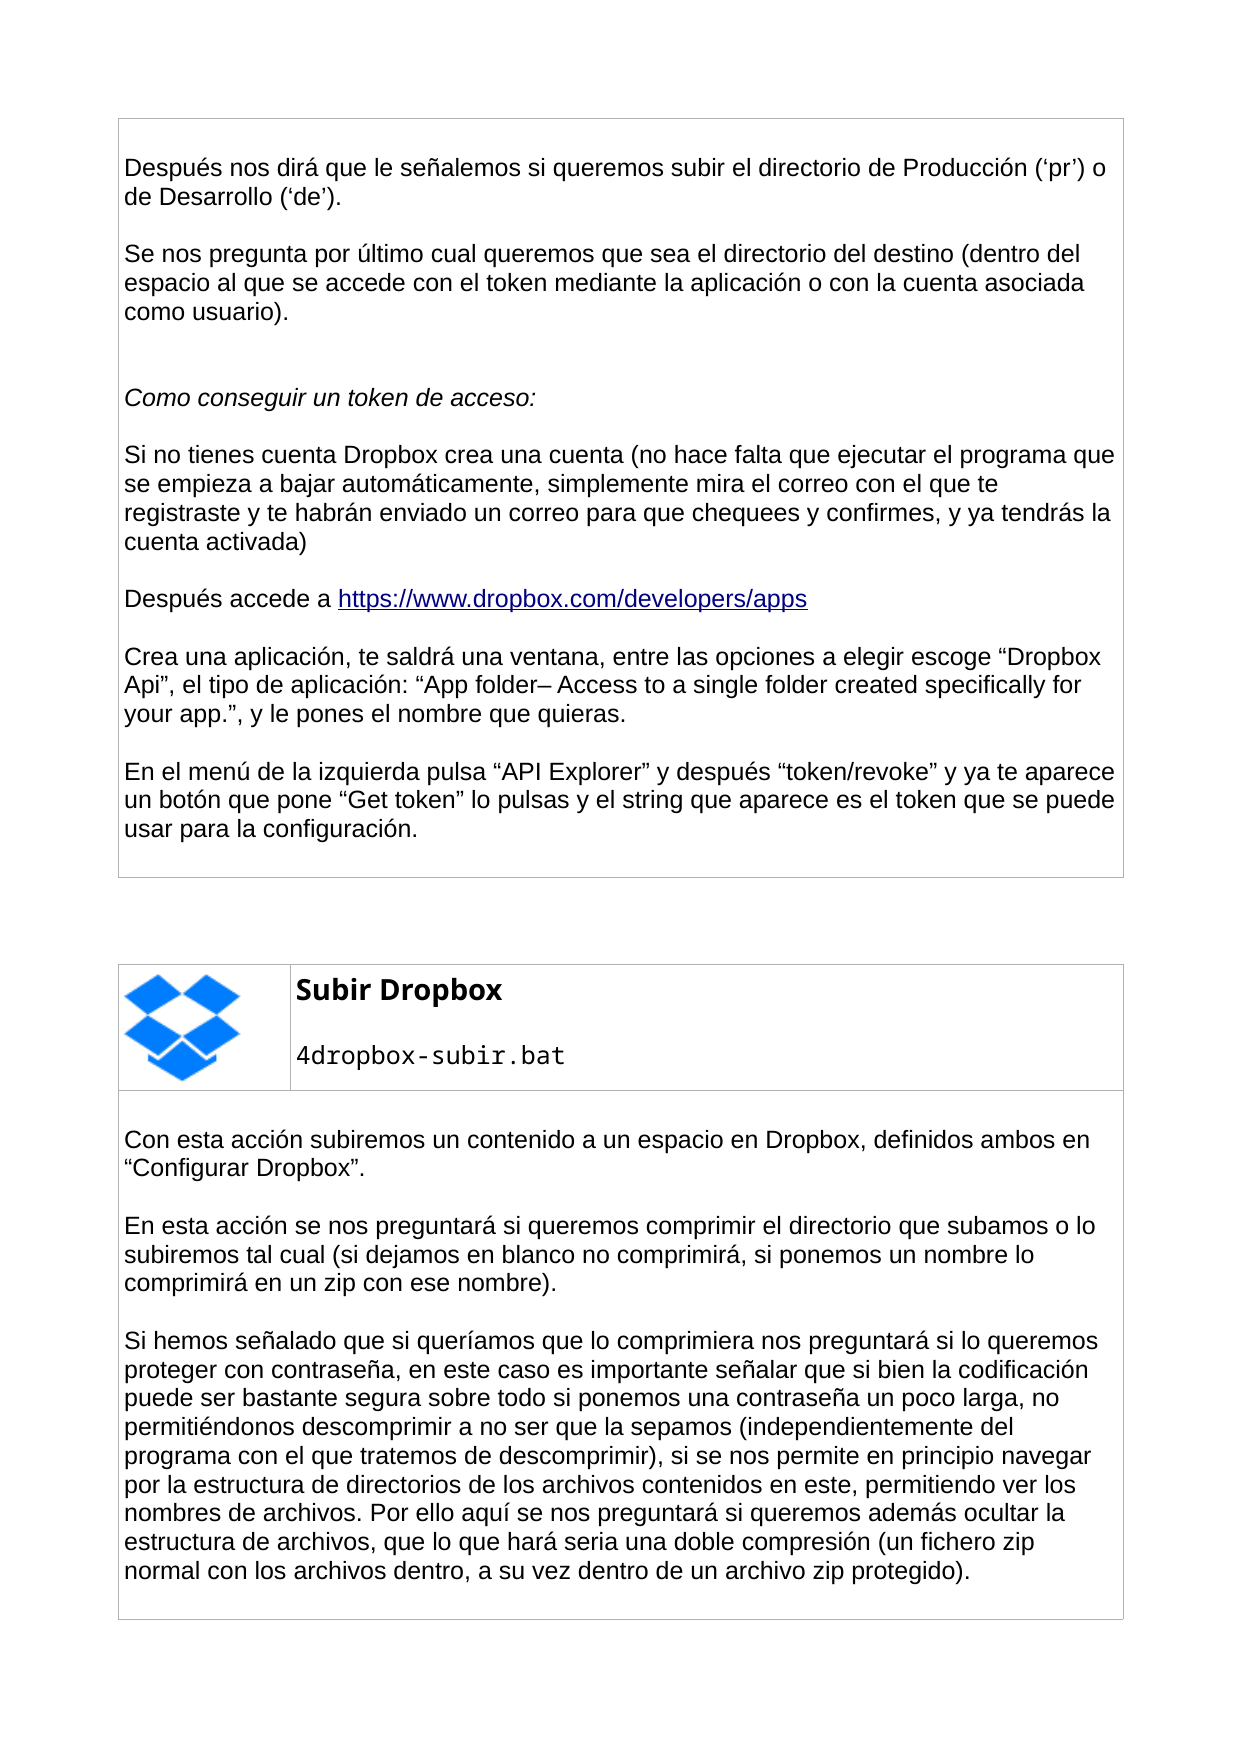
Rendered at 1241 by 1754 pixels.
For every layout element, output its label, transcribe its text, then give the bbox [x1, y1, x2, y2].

picture [123, 969, 242, 1087]
table_header [119, 965, 290, 1090]
table_header Subir Dropbox 4dropbox-subir.bat [291, 965, 1123, 1090]
table_cell Con esta acción subiremos un contenido a un espacio en Dropbox, definidos ambos en “Configurar Dropbox”. En esta acción se nos preguntará si queremos comprimir el directorio que subamos o lo subiremos tal cual (si dejamos en blanco no comprimirá, si ponemos un nombre lo comprimirá en un zip con ese nombre). Si hemos señalado que si queríamos que lo comprimiera nos preguntará si lo queremos proteger con contraseña, en este caso es importante señalar que si bien la codificación puede ser bastante segura sobre todo si ponemos una contraseña un poco larga, no permitiéndonos descomprimir a no ser que la sepamos (independientemente del programa con el que tratemos de descomprimir), si se nos permite en principio navegar por la estructura de directorios de los archivos contenidos en este, permitiendo ver los nombres de archivos. Por ello aquí se nos preguntará si queremos además ocultar la estructura de archivos, que lo que hará seria una doble compresión (un fichero zip normal con los archivos dentro, a su vez dentro de un archivo zip protegido). [119, 1091, 1123, 1619]
table_cell Después nos dirá que le señalemos si queremos subir el directorio de Producción (‘pr’) o de Desarrollo (‘de’). Se nos pregunta por último cual queremos que sea el directorio del destino (dentro del espacio al que se accede con el token mediante la aplicación o con la cuenta asociada como usuario). Como conseguir un token de acceso: Si no tienes cuenta Dropbox crea una cuenta (no hace falta que ejecutar el programa que se empieza a bajar automáticamente, simplemente mira el correo con el que te registraste y te habrán enviado un correo para que chequees y confirmes, y ya tendrás la cuenta activada) Después accede a https://www.dropbox.com/developers/apps Crea una aplicación, te saldrá una ventana, entre las opciones a elegir escoge “Dropbox Api”, el tipo de aplicación: “App folder– Access to a single folder created specifically for your app.”, y le pones el nombre que quieras. En el menú de la izquierda pulsa “API Explorer” y después “token/revoke” y ya te aparece un botón que pone “Get token” lo pulsas y el string que aparece es el token que se puede usar para la configuración. [119, 119, 1123, 877]
